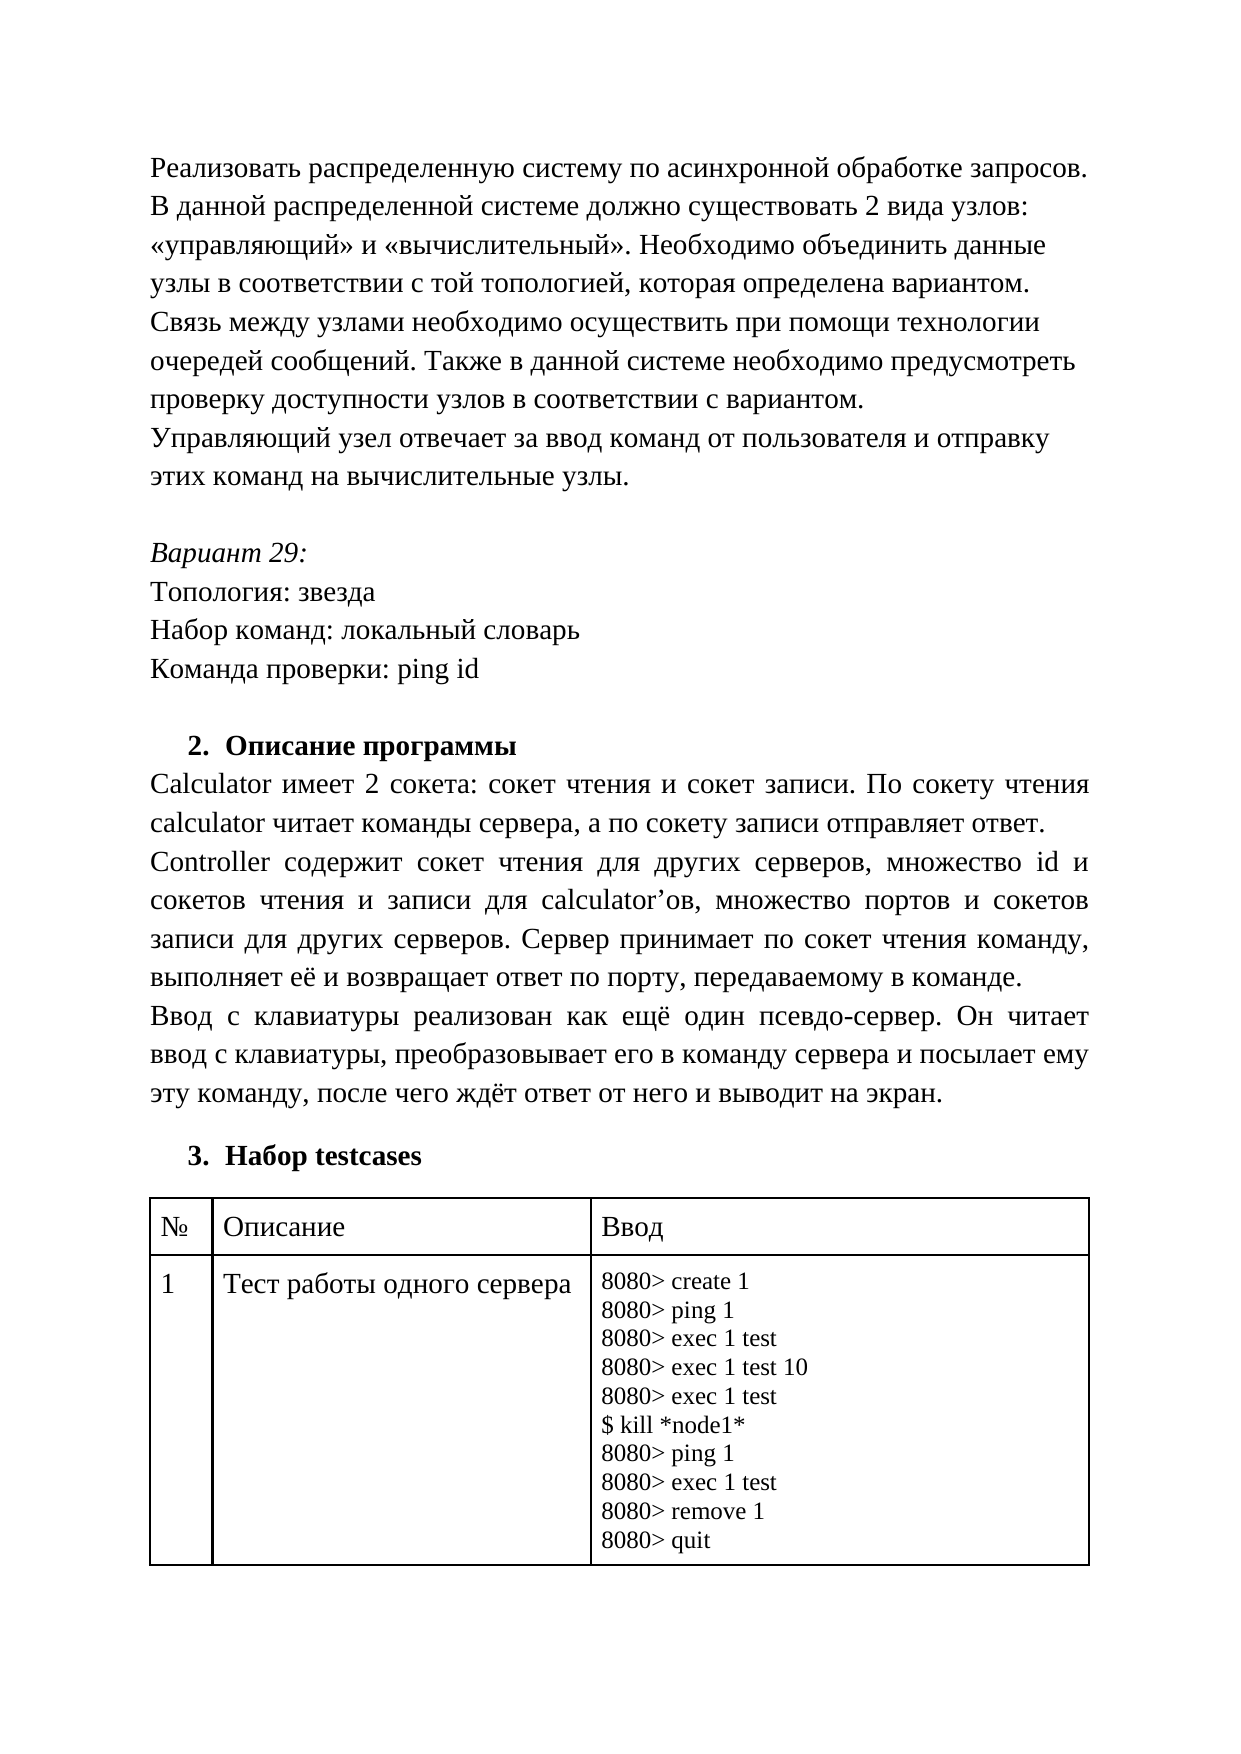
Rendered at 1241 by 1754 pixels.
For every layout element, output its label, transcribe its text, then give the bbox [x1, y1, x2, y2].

list Описание программы [187, 728, 1090, 762]
list Набор testcases [187, 1138, 1090, 1172]
table_header № [151, 1199, 211, 1253]
text Вариант 29: [150, 535, 1090, 569]
table_cell Тест работы одного сервера [214, 1256, 590, 1564]
text Управляющий узел отвечает за ввод команд от пользователя и отправку этих команд на вычислительные узлы. [150, 420, 1090, 492]
table_header Описание [214, 1199, 590, 1253]
table_cell 1 [151, 1256, 211, 1564]
text Calculator имеет 2 сокета: сокет чтения и сокет записи. По сокету чтения calculator читает команды сервера, а по сокету записи отправляет ответ. [150, 767, 1090, 839]
text Реализовать распределенную систему по асинхронной обработке запросов. В данной распределенной системе должно существовать 2 вида узлов: «управляющий» и «вычислительный». Необходимо объединить данные узлы в соответствии с той топологией, которая определена вариантом. Связь между узлами необходимо осуществить при помощи технологии очередей сообщений. Также в данной системе необходимо предусмотреть проверку доступности узлов в соответствии с вариантом. [150, 150, 1090, 415]
text Набор команд: локальный словарь [150, 612, 1090, 646]
text Controller содержит сокет чтения для других серверов, множество id и сокетов чтения и записи для calculator’ов, множество портов и сокетов записи для других серверов. Сервер принимает по сокет чтения команду, выполняет её и возвращает ответ по порту, передаваемому в команде. [150, 844, 1090, 993]
text Ввод с клавиатуры реализован как ещё один псевдо-сервер. Он читает ввод с клавиатуры, преобразовывает его в команду сервера и посылает ему эту команду, после чего ждёт ответ от него и выводит на экран. [150, 998, 1090, 1108]
table_header Ввод [592, 1199, 1088, 1253]
table_cell 8080> create 1 8080> ping 1 8080> exec 1 test 8080> exec 1 test 10 8080> exec 1 test $ kill *node1* 8080> ping 1 8080> exec 1 test 8080> remove 1 8080> quit [592, 1256, 1088, 1564]
text Топология: звезда [150, 574, 1090, 607]
text Команда проверки: ping id [150, 651, 1090, 684]
